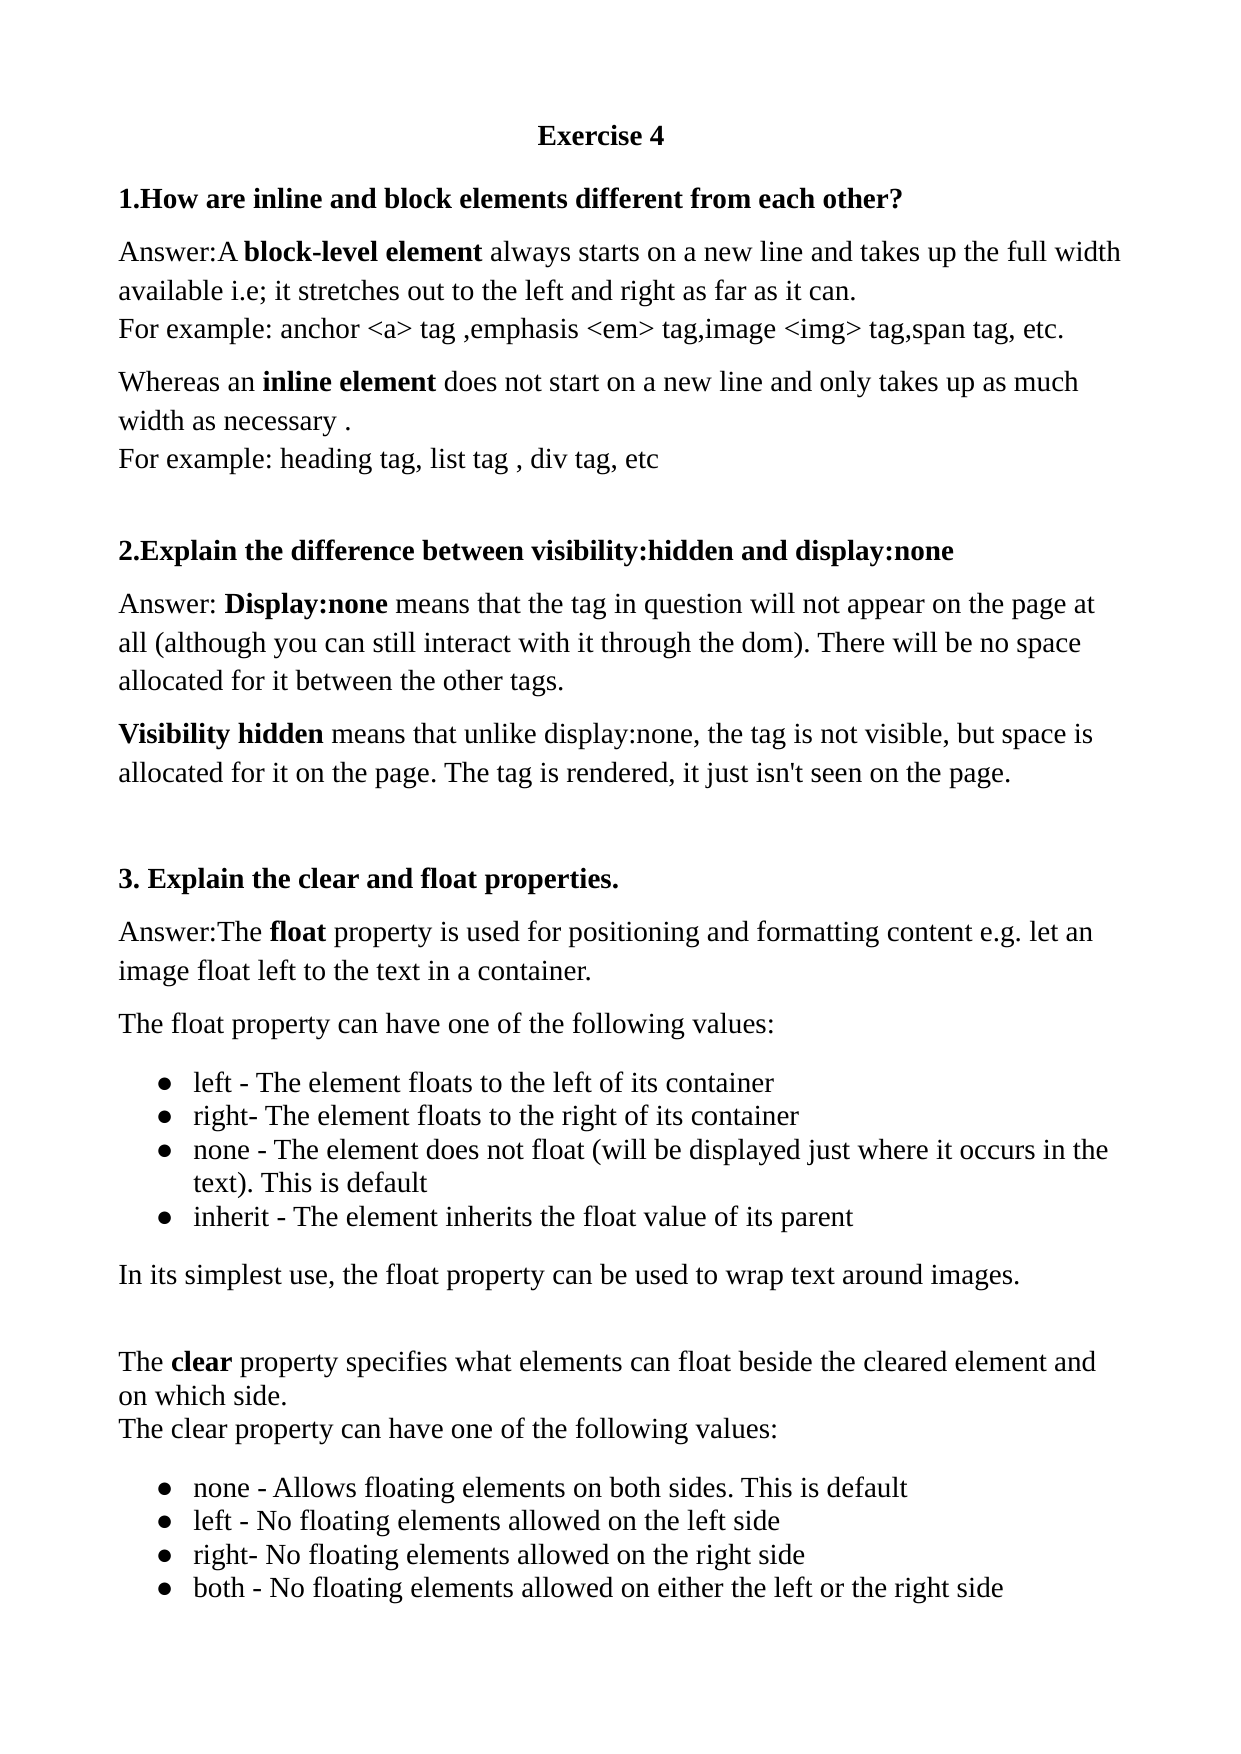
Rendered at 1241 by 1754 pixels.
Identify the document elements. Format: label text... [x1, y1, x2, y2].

text Answer: Display:none means that the tag in question will not appear on the page at all (although you can still interact with it through the dom). There will be no space allocated for it between the other tags. [118, 586, 1122, 697]
text 2.Explain the difference between visibility:hidden and display:none [118, 495, 1122, 567]
text Answer:A block-level element always starts on a new line and takes up the full width available i.e; it stretches out to the left and right as far as it can. For example: anchor <a> tag ,emphasis <em> tag,image <img> tag,span tag, etc. [118, 234, 1122, 345]
list both - No floating elements allowed on either the left or the right side [156, 1570, 1122, 1604]
text Whereas an inline element does not start on a new line and only takes up as much width as necessary . For example: heading tag, list tag , div tag, etc [118, 364, 1122, 475]
list right- The element floats to the right of its container [156, 1098, 1122, 1132]
text In its simplest use, the float property can be used to wrap text around images. [118, 1257, 1122, 1291]
list left - The element floats to the left of its container [156, 1065, 1122, 1098]
list right- No floating elements allowed on the right side [156, 1537, 1122, 1570]
list left - No floating elements allowed on the left side [156, 1503, 1122, 1537]
text 1.How are inline and block elements different from each other? [118, 181, 1122, 215]
text The float property can have one of the following values: [118, 1006, 1122, 1040]
text 3. Explain the clear and float properties. [118, 861, 1122, 895]
text The clear property can have one of the following values: [118, 1411, 1122, 1445]
list none - Allows floating elements on both sides. This is default [156, 1470, 1122, 1503]
text Visibility hidden means that unlike display:none, the tag is not visible, but space is allocated for it on the page. The tag is rendered, it just isn't seen on the page. [118, 717, 1122, 789]
text Answer:The float property is used for positioning and formatting content e.g. let an image float left to the text in a container. [118, 914, 1122, 987]
list none - The element does not float (will be displayed just where it occurs in the text). This is default [156, 1132, 1122, 1199]
text The clear property specifies what elements can float beside the cleared element and on which side. [118, 1344, 1122, 1411]
text Exercise 4 [118, 118, 1122, 152]
list inherit - The element inherits the float value of its parent [156, 1199, 1122, 1232]
